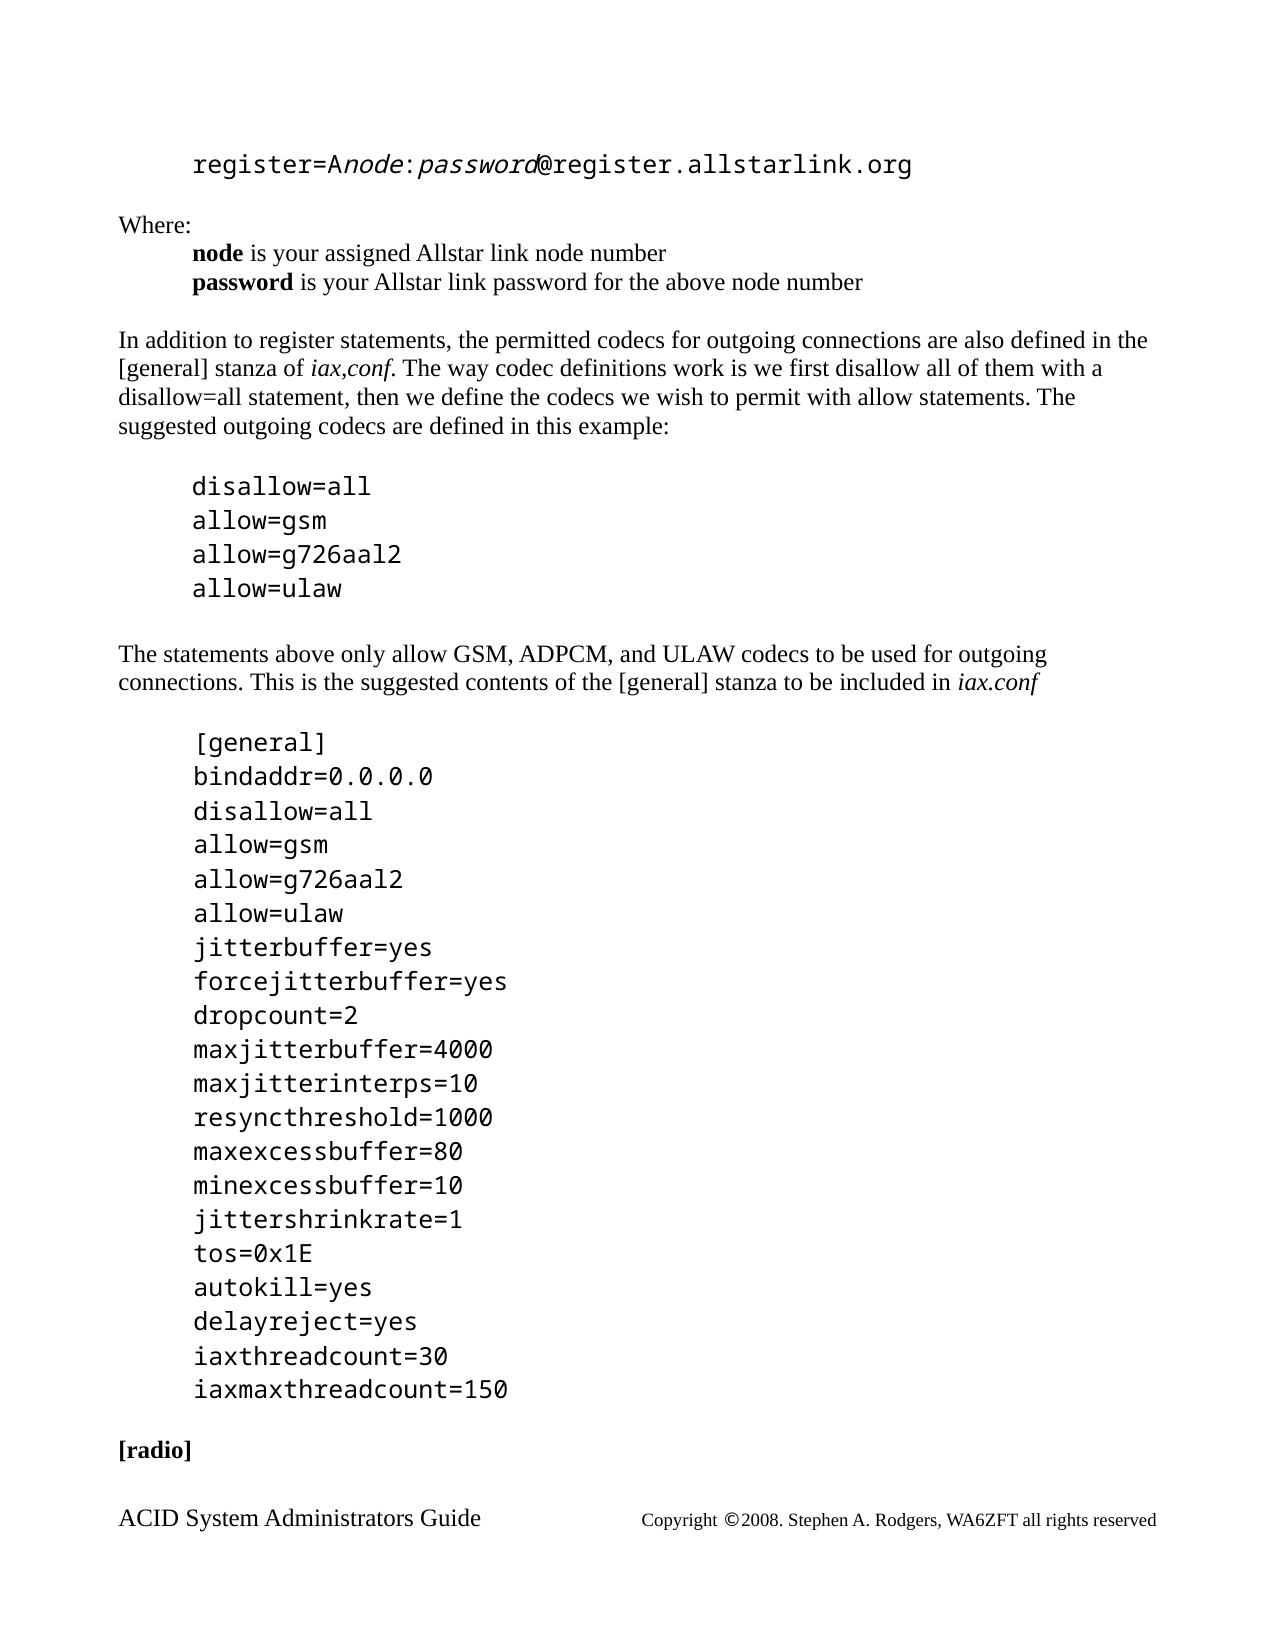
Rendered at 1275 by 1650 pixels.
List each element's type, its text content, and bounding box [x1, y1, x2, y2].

text allow=ulaw [118, 571, 1157, 605]
text jitterbuffer=yes [118, 929, 1157, 963]
text disallow=all [118, 793, 1157, 827]
text delayreject=yes [118, 1304, 1157, 1338]
text iaxmaxthreadcount=150 [118, 1372, 1157, 1406]
text minexcessbuffer=10 [118, 1168, 1157, 1202]
text [radio] [118, 1435, 1157, 1464]
text resyncthreshold=1000 [118, 1100, 1157, 1134]
text maxexcessbuffer=80 [118, 1134, 1157, 1168]
text allow=g726aal2 [118, 537, 1157, 571]
text bindaddr=0.0.0.0 [118, 759, 1157, 793]
text [general] [118, 725, 1157, 759]
text register=Anode:password@register.allstarlink.org [118, 147, 1157, 181]
text jittershrinkrate=1 [118, 1202, 1157, 1236]
text maxjitterinterps=10 [118, 1066, 1157, 1100]
text iaxthreadcount=30 [118, 1338, 1157, 1372]
text disallow=all [118, 468, 1157, 502]
text autokill=yes [118, 1270, 1157, 1304]
text tos=0x1E [118, 1236, 1157, 1270]
text forcejitterbuffer=yes [118, 963, 1157, 997]
text Where: [118, 210, 1157, 238]
text allow=gsm [118, 827, 1157, 861]
text maxjitterbuffer=4000 [118, 1032, 1157, 1066]
text The statements above only allow GSM, ADPCM, and ULAW codecs to be used for outgoing connections. This is the suggested contents of the [general] stanza to be included in iax.conf [118, 639, 1157, 696]
text In addition to register statements, the permitted codecs for outgoing connections are also defined in the [general] stanza of iax,conf. The way codec definitions work is we first disallow all of them with a disallow=all statement, then we define the codecs we wish to permit with allow statements. The suggested outgoing codecs are defined in this example: [118, 325, 1157, 440]
text allow=g726aal2 [118, 861, 1157, 895]
text dropcount=2 [118, 997, 1157, 1032]
text allow=gsm [118, 502, 1157, 537]
text password is your Allstar link password for the above node number [118, 267, 1157, 296]
text node is your assigned Allstar link node number [118, 238, 1157, 267]
text allow=ulaw [118, 895, 1157, 929]
